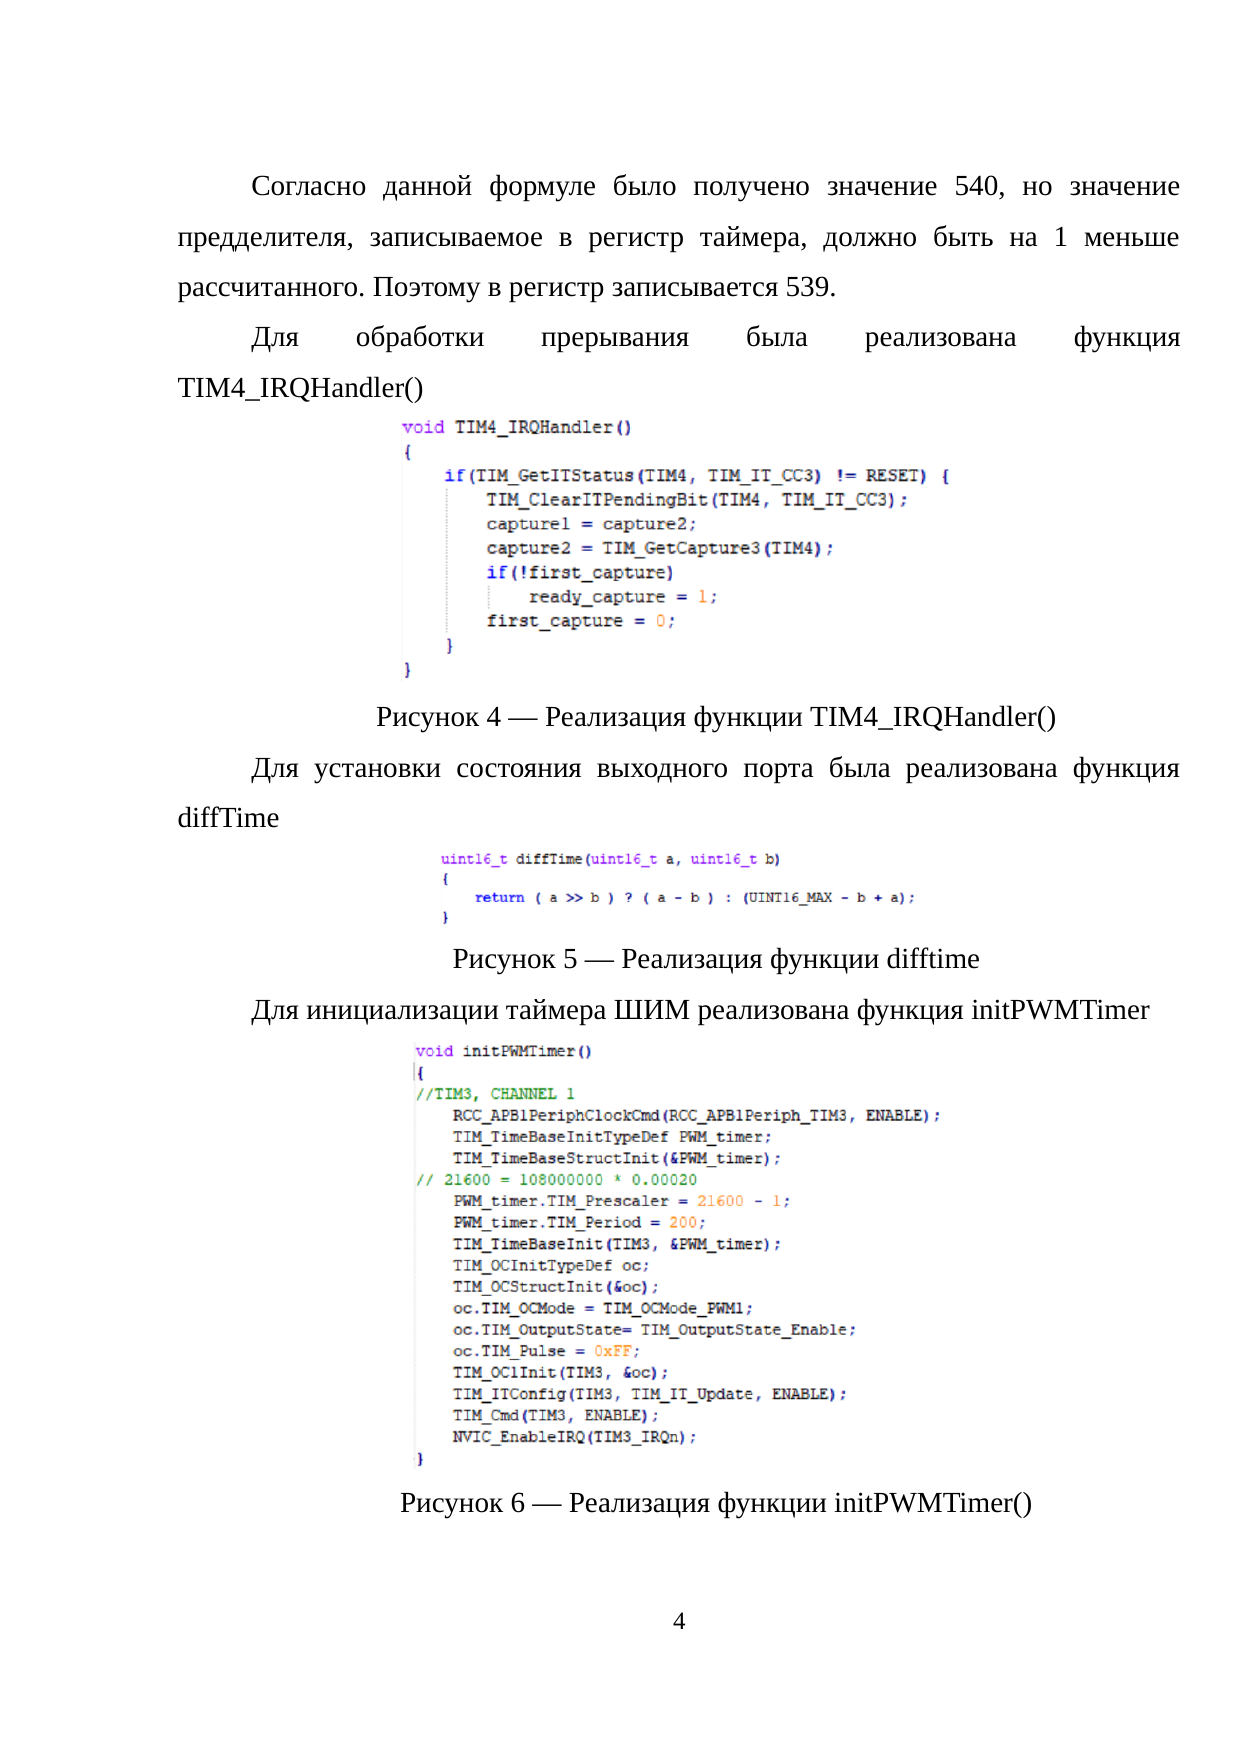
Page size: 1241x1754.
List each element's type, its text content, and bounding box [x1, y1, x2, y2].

text Для установки состояния выходного порта была реализована функция diffTime [177, 750, 1181, 834]
picture [439, 850, 919, 925]
text Согласно данной формуле было получено значение 540, но значение предделителя, записываемое в регистр таймера, должно быть на 1 меньше рассчитанного. Поэтому в регистр записывается 539. [177, 168, 1181, 303]
list Реализация функции initPWMTimer() [177, 1042, 1181, 1519]
picture [401, 420, 957, 683]
text Для инициализации таймера ШИМ реализована функция initPWMTimer [177, 992, 1181, 1026]
picture [413, 1042, 945, 1469]
list Реализация функции difftime [177, 851, 1181, 975]
text Для обработки прерывания была реализована функция TIM4_IRQHandler() [177, 319, 1181, 403]
list Реализация функции TIM4_IRQHandler() [177, 420, 1181, 733]
